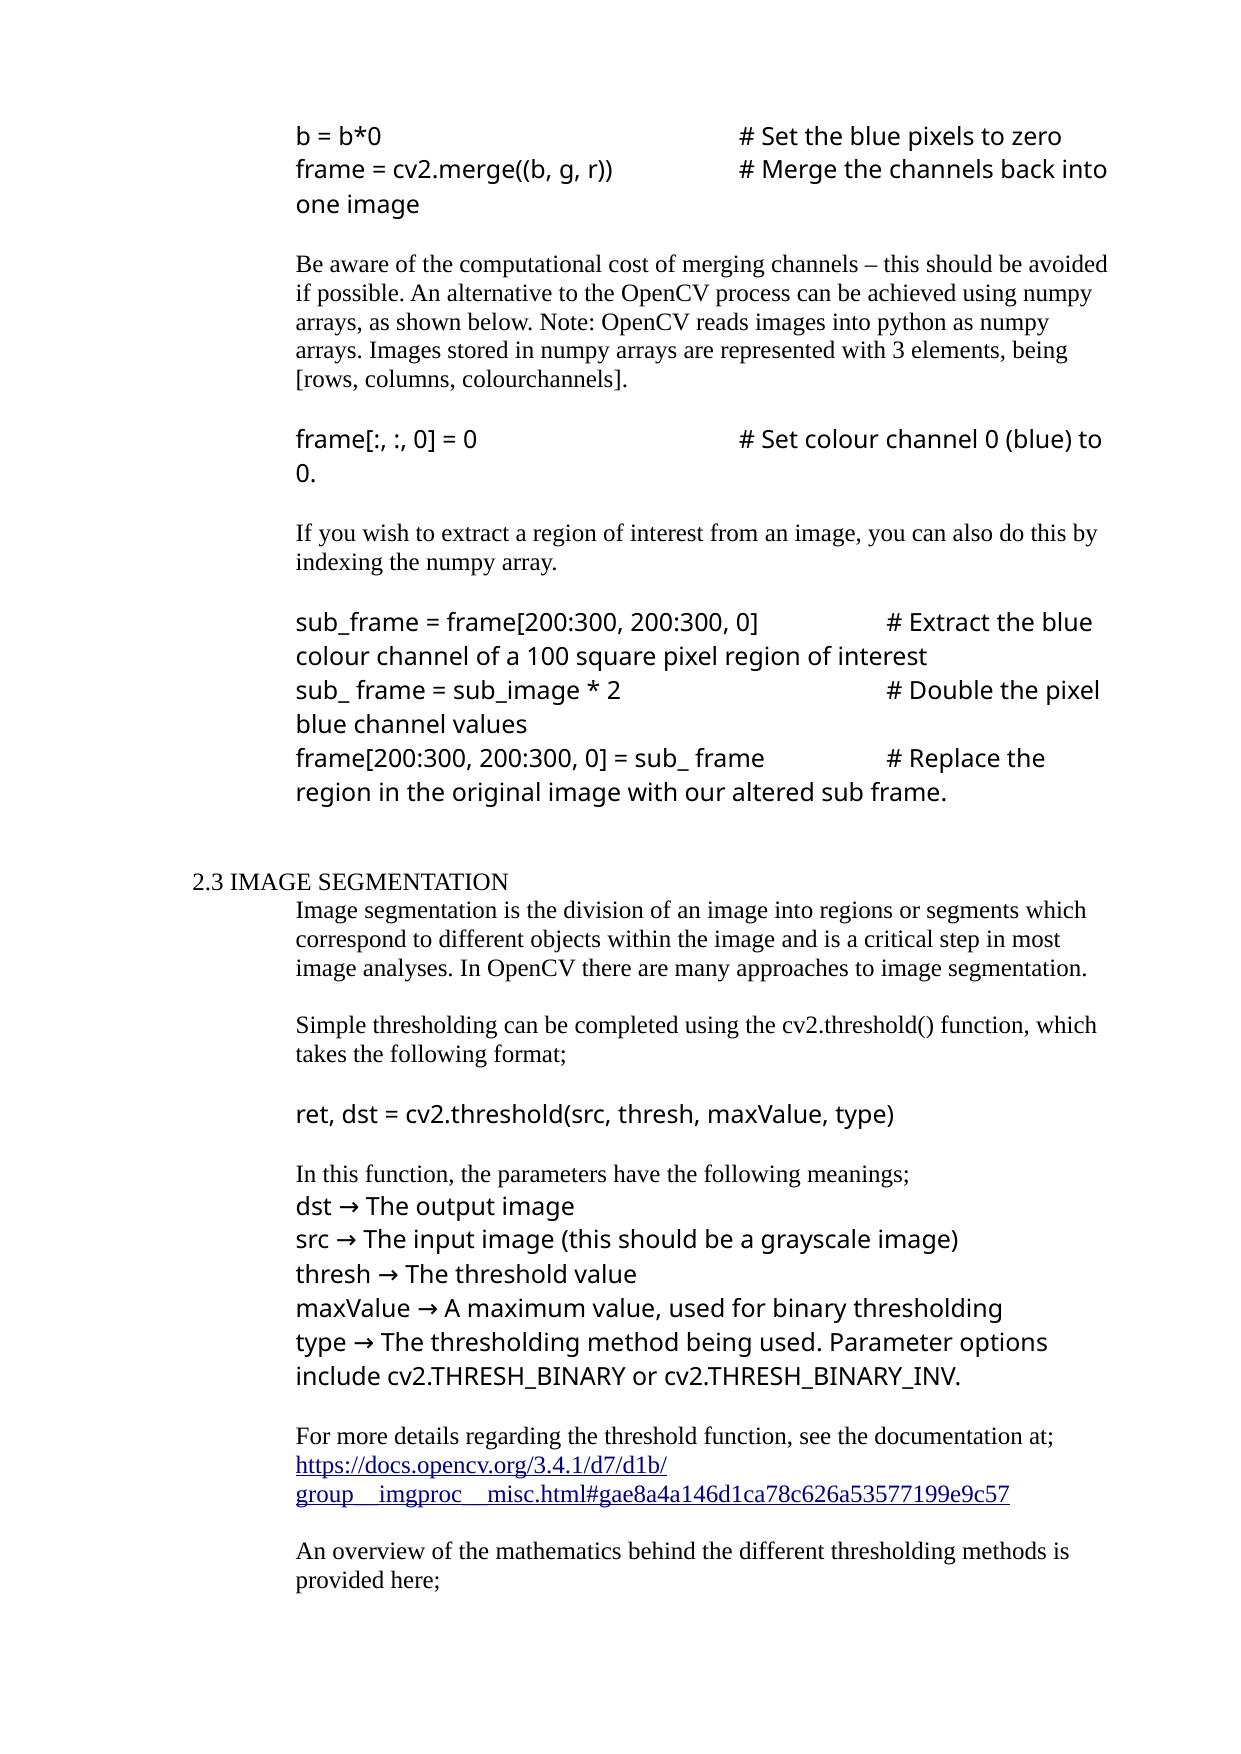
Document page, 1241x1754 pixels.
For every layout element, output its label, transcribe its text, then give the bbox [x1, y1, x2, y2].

text maxValue → A maximum value, used for binary thresholding [295, 1290, 1122, 1324]
text If you wish to extract a region of interest from an image, you can also do this by indexing the numpy array. [295, 518, 1122, 576]
text frame[:, :, 0] = 0 # Set colour channel 0 (blue) to 0. [295, 422, 1122, 490]
text frame = cv2.merge((b, g, r)) # Merge the channels back into one image [295, 152, 1122, 220]
text For more details regarding the threshold function, see the documentation at; [295, 1421, 1122, 1450]
text type → The thresholding method being used. Parameter options include cv2.THRESH_BINARY or cv2.THRESH_BINARY_INV. [295, 1324, 1122, 1392]
text Be aware of the computational cost of merging channels – this should be avoided if possible. An alternative to the OpenCV process can be achieved using numpy arrays, as shown below. Note: OpenCV reads images into python as numpy arrays. Images stored in numpy arrays are represented with 3 elements, being [rows, columns, colourchannels]. [295, 249, 1122, 393]
text b = b*0 # Set the blue pixels to zero [295, 118, 1122, 152]
text https://docs.opencv.org/3.4.1/d7/d1b/group__imgproc__misc.html#gae8a4a146d1ca78c626a53577199e9c57 [295, 1450, 1122, 1507]
text An overview of the mathematics behind the different thresholding methods is provided here; [295, 1536, 1122, 1594]
text src → The input image (this should be a grayscale image) [295, 1222, 1122, 1256]
text In this function, the parameters have the following meanings; [295, 1159, 1122, 1188]
text Simple thresholding can be completed using the cv2.threshold() function, which takes the following format; [295, 1010, 1122, 1068]
text frame[200:300, 200:300, 0] = sub_ frame # Replace the region in the original image with our altered sub frame. [295, 741, 1122, 809]
text sub_frame = frame[200:300, 200:300, 0] # Extract the blue colour channel of a 100 square pixel region of interest [295, 605, 1122, 673]
text 2.3 IMAGE SEGMENTATION [118, 867, 1122, 895]
text ret, dst = cv2.threshold(src, thresh, maxValue, type) [295, 1097, 1122, 1131]
text sub_ frame = sub_image * 2 # Double the pixel blue channel values [295, 673, 1122, 741]
text dst → The output image [295, 1188, 1122, 1222]
text Image segmentation is the division of an image into regions or segments which correspond to different objects within the image and is a critical step in most image analyses. In OpenCV there are many approaches to image segmentation. [295, 895, 1122, 982]
text thresh → The threshold value [295, 1256, 1122, 1290]
